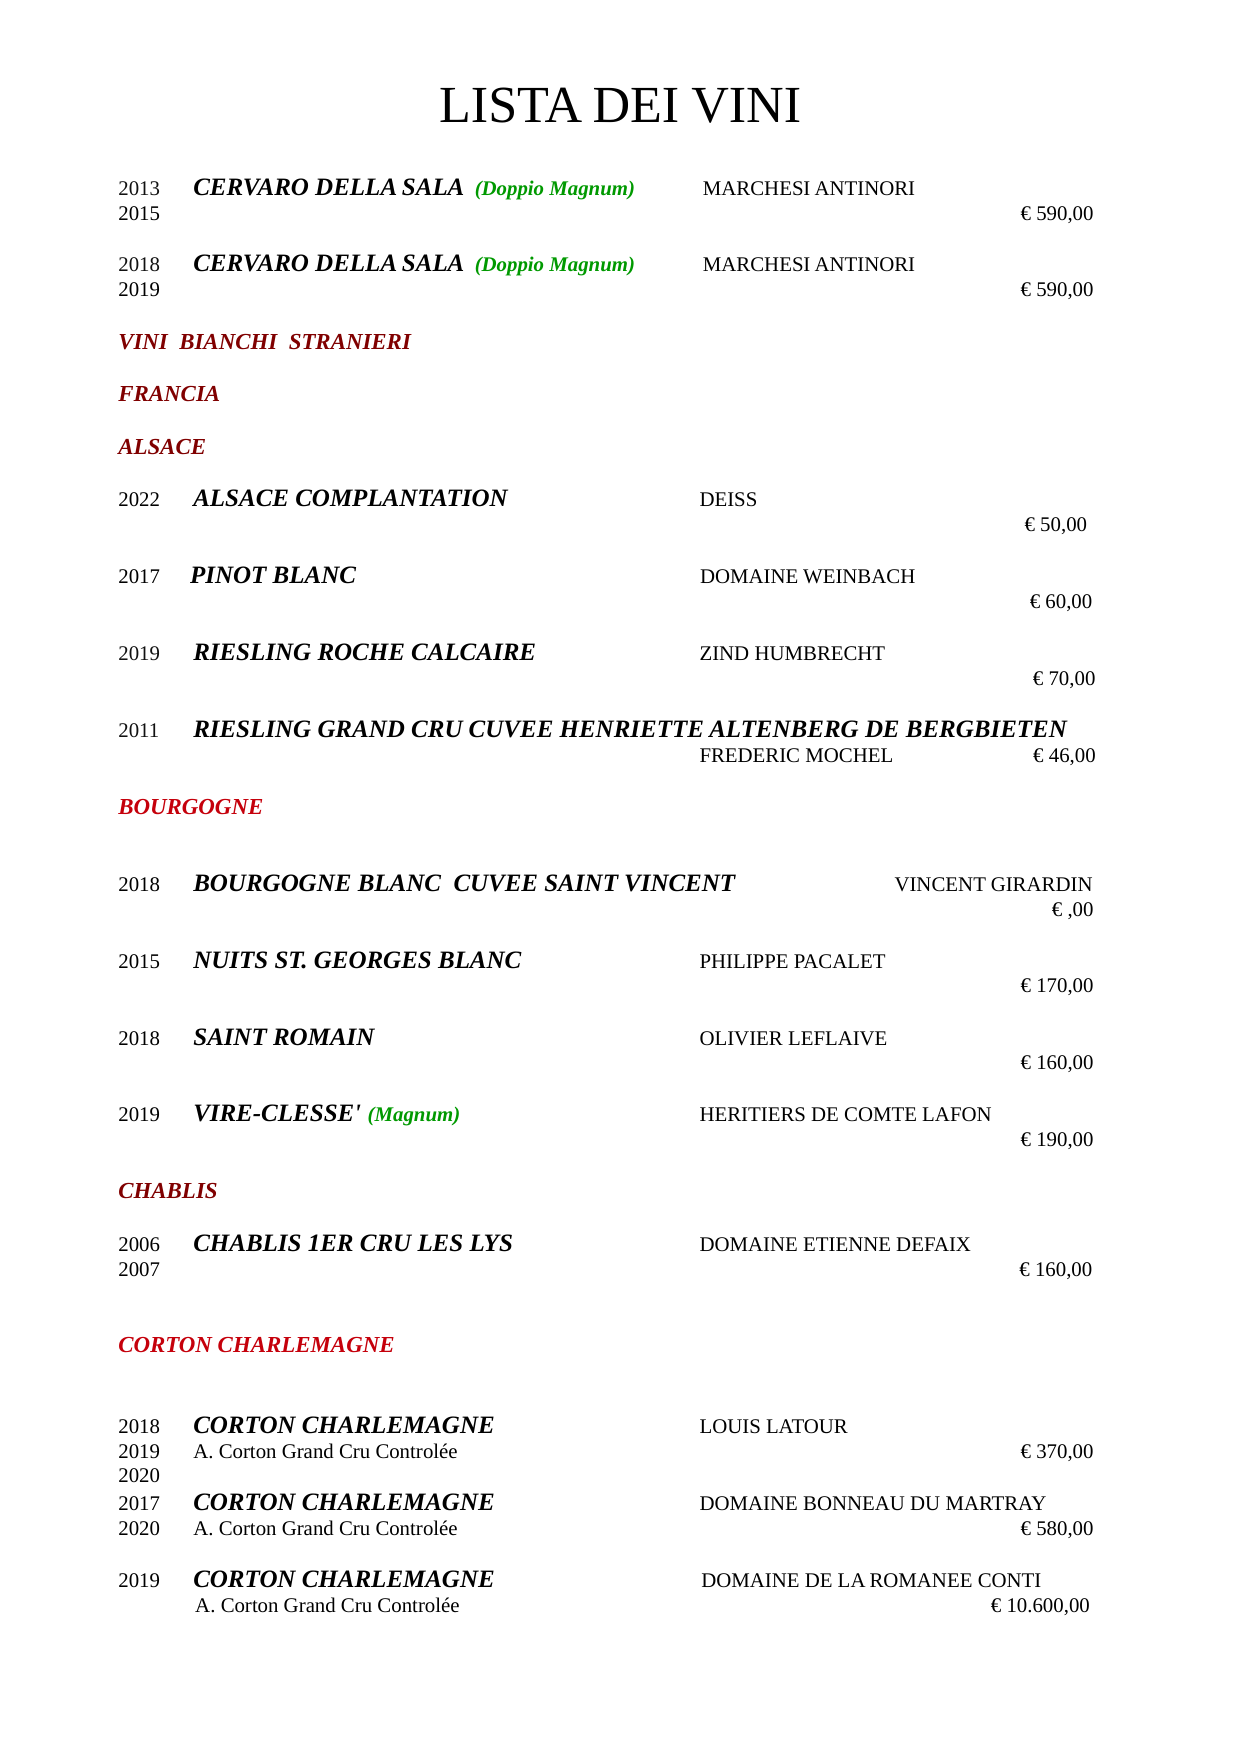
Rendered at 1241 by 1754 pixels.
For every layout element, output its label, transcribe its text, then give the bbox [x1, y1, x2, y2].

text 2022 ALSACE COMPLANTATION DEISS [118, 483, 1122, 512]
text 2011 RIESLING GRAND CRU CUVEE HENRIETTE ALTENBERG DE BERGBIETEN FREDERIC MOCHEL € 46,00 [118, 714, 1122, 767]
text 2020 [118, 1463, 1122, 1487]
text 2018 SAINT ROMAIN OLIVIER LEFLAIVE [118, 1022, 1122, 1050]
text € 70,00 [118, 666, 1122, 690]
text 2019 € 590,00 [118, 277, 1122, 301]
text 2020 A. Corton Grand Cru Controlée € 580,00 [118, 1516, 1122, 1540]
text € 190,00 [118, 1127, 1122, 1151]
text 2019 RIESLING ROCHE CALCAIRE ZIND HUMBRECHT [118, 637, 1122, 666]
text 2019 VIRE-CLESSE' (Magnum) HERITIERS DE COMTE LAFON [118, 1098, 1122, 1127]
text 2018 BOURGOGNE BLANC CUVEE SAINT VINCENT VINCENT GIRARDIN [118, 868, 1122, 897]
text 2006 CHABLIS 1ER CRU LES LYS DOMAINE ETIENNE DEFAIX [118, 1228, 1122, 1257]
text VINI BIANCHI STRANIERI [118, 328, 1122, 354]
text 2018 CORTON CHARLEMAGNE LOUIS LATOUR [118, 1410, 1122, 1439]
text 2007 € 160,00 [118, 1257, 1122, 1281]
text CORTON CHARLEMAGNE [118, 1331, 1122, 1358]
text 2017 PINOT BLANC DOMAINE WEINBACH [118, 560, 1122, 589]
text € 170,00 [118, 973, 1122, 997]
text 2017 CORTON CHARLEMAGNE DOMAINE BONNEAU DU MARTRAY [118, 1487, 1122, 1516]
text € 50,00 [118, 512, 1122, 536]
text 2013 CERVARO DELLA SALA (Doppio Magnum) MARCHESI ANTINORI [118, 172, 1122, 200]
text CHABLIS [118, 1178, 1122, 1204]
text ALSACE [118, 433, 1122, 459]
text € ,00 [118, 897, 1122, 921]
text 2015 € 590,00 [118, 200, 1122, 224]
text 2019 A. Corton Grand Cru Controlée € 370,00 [118, 1439, 1122, 1463]
text 2019 CORTON CHARLEMAGNE DOMAINE DE LA ROMANEE CONTI [118, 1564, 1122, 1593]
text € 60,00 [118, 589, 1122, 613]
text 2015 NUITS ST. GEORGES BLANC PHILIPPE PACALET [118, 945, 1122, 973]
text A. Corton Grand Cru Controlée € 10.600,00 [118, 1593, 1122, 1617]
text 2018 CERVARO DELLA SALA (Doppio Magnum) MARCHESI ANTINORI [118, 248, 1122, 277]
text BOURGOGNE [118, 793, 1122, 820]
text FRANCIA [118, 380, 1122, 407]
text € 160,00 [118, 1050, 1122, 1074]
